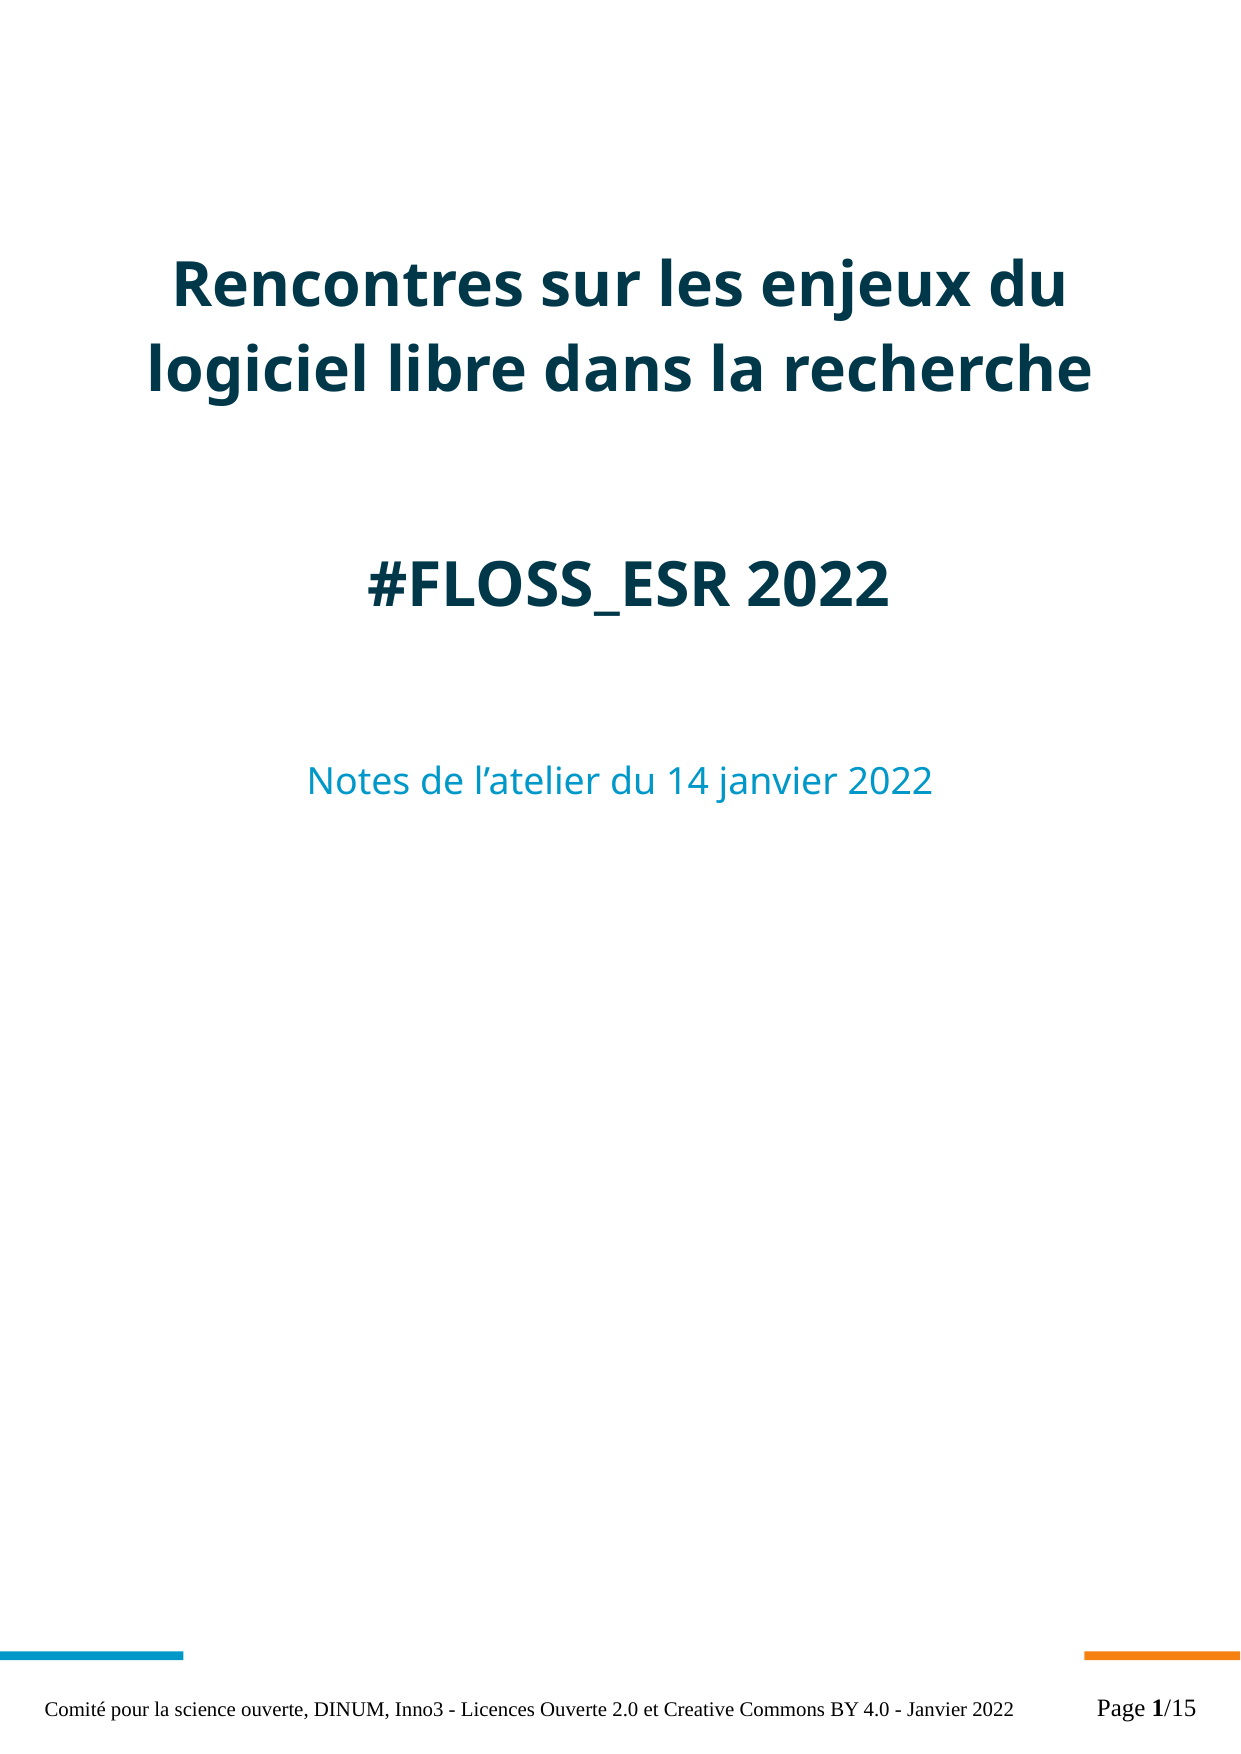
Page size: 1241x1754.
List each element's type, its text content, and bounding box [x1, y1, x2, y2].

title #FLOSS_ESR 2022 [103, 540, 1137, 625]
text Notes de l’atelier du 14 janvier 2022 [103, 754, 1137, 805]
title Rencontres sur les enjeux du logiciel libre dans la recherche [103, 239, 1137, 409]
